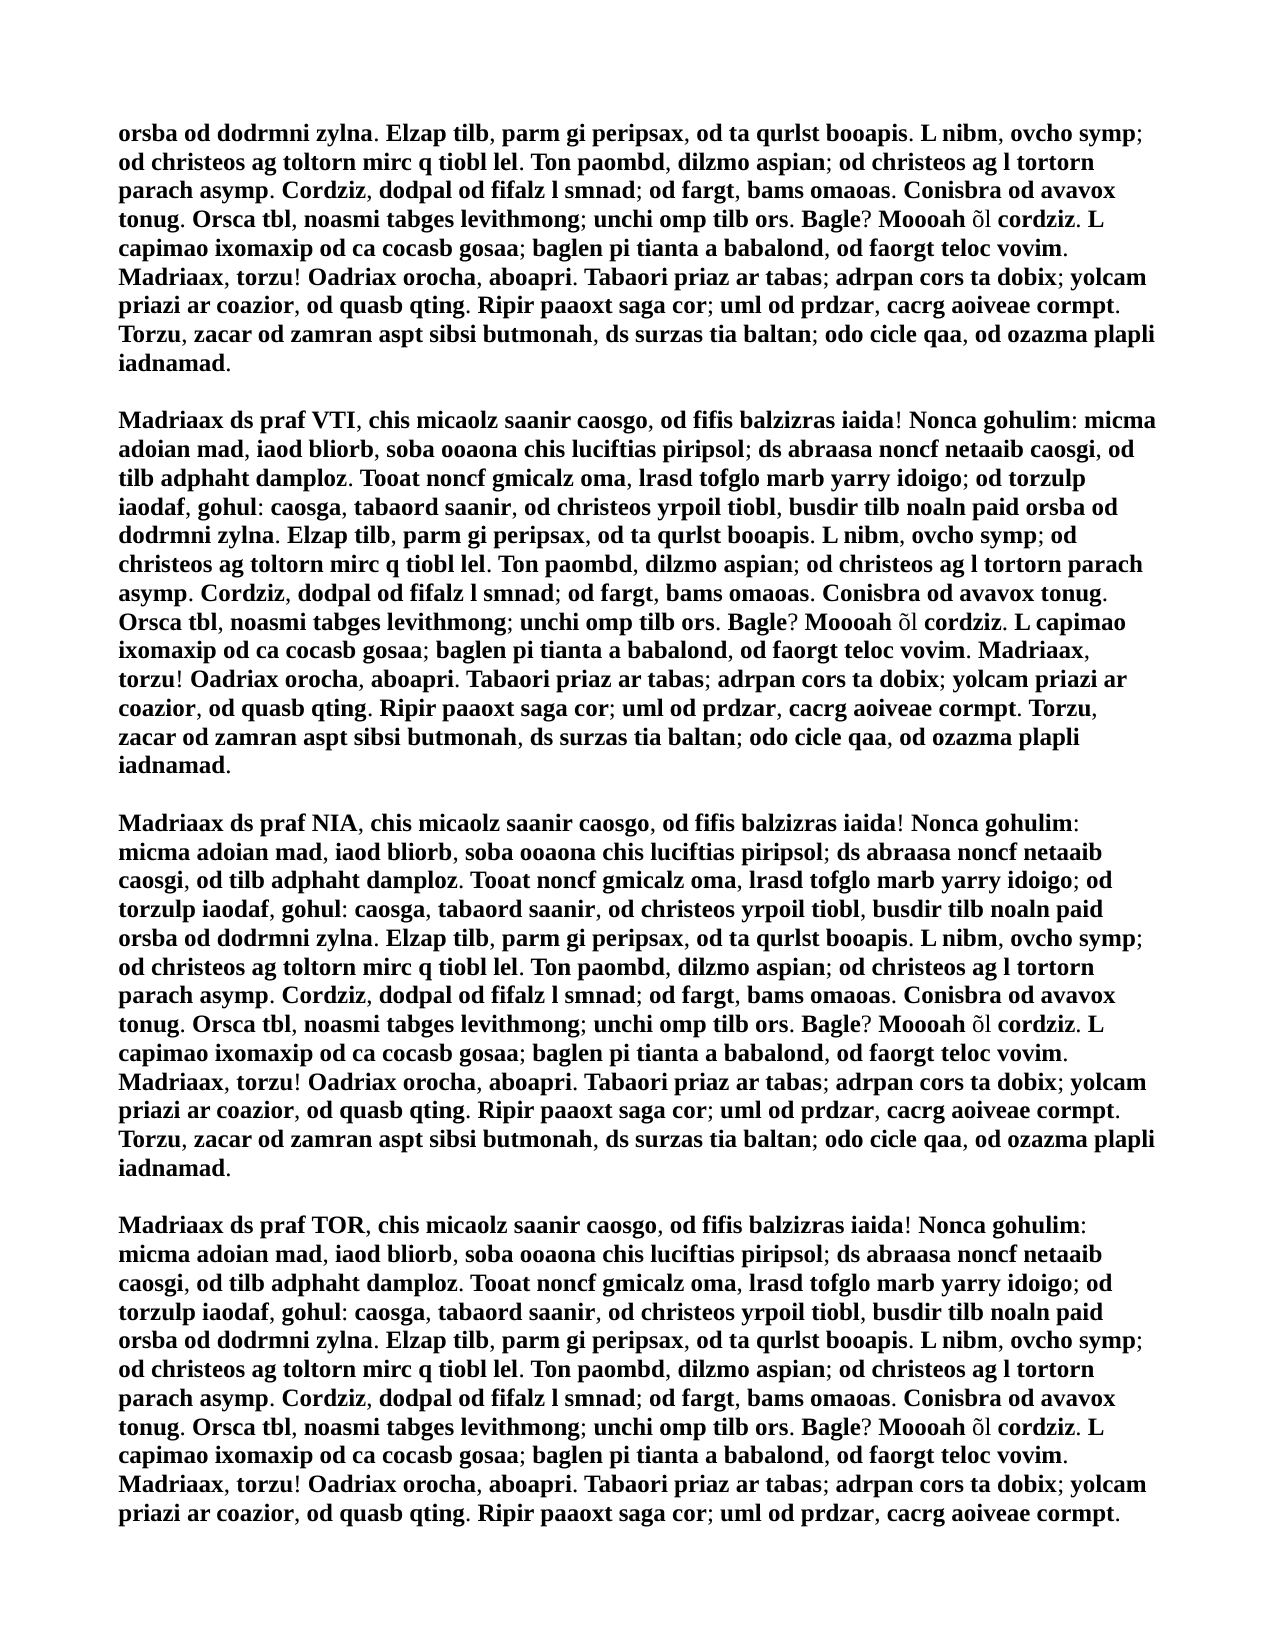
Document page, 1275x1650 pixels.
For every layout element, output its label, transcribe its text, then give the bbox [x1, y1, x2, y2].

text orsba od dodrmni zylna. Elzap tilb, parm gi peripsax, od ta qurlst booapis. L nibm, ovcho symp; od christeos ag toltorn mirc q tiobl lel. Ton paombd, dilzmo aspian; od christeos ag l tortorn parach asymp. Cordziz, dodpal od fifalz l smnad; od fargt, bams omaoas. Conisbra od avavox tonug. Orsca tbl, noasmi tabges levithmong; unchi omp tilb ors. Bagle? Moooah õl cordziz. L capimao ixomaxip od ca cocasb gosaa; baglen pi tianta a babalond, od faorgt teloc vovim. Madriaax, torzu! Oadriax orocha, aboapri. Tabaori priaz ar tabas; adrpan cors ta dobix; yolcam priazi ar coazior, od quasb qting. Ripir paaoxt saga cor; uml od prdzar, cacrg aoiveae cormpt. Torzu, zacar od zamran aspt sibsi butmonah, ds surzas tia baltan; odo cicle qaa, od ozazma plapli iadnamad. [118, 118, 1157, 377]
text Madriaax ds praf NIA, chis micaolz saanir caosgo, od fifis balzizras iaida! Nonca gohulim: micma adoian mad, iaod bliorb, soba ooaona chis luciftias piripsol; ds abraasa noncf netaaib caosgi, od tilb adphaht damploz. Tooat noncf gmicalz oma, lrasd tofglo marb yarry idoigo; od torzulp iaodaf, gohul: caosga, tabaord saanir, od christeos yrpoil tiobl, busdir tilb noaln paid orsba od dodrmni zylna. Elzap tilb, parm gi peripsax, od ta qurlst booapis. L nibm, ovcho symp; od christeos ag toltorn mirc q tiobl lel. Ton paombd, dilzmo aspian; od christeos ag l tortorn parach asymp. Cordziz, dodpal od fifalz l smnad; od fargt, bams omaoas. Conisbra od avavox tonug. Orsca tbl, noasmi tabges levithmong; unchi omp tilb ors. Bagle? Moooah õl cordziz. L capimao ixomaxip od ca cocasb gosaa; baglen pi tianta a babalond, od faorgt teloc vovim. Madriaax, torzu! Oadriax orocha, aboapri. Tabaori priaz ar tabas; adrpan cors ta dobix; yolcam priazi ar coazior, od quasb qting. Ripir paaoxt saga cor; uml od prdzar, cacrg aoiveae cormpt. Torzu, zacar od zamran aspt sibsi butmonah, ds surzas tia baltan; odo cicle qaa, od ozazma plapli iadnamad. [118, 808, 1157, 1182]
text Madriaax ds praf VTI, chis micaolz saanir caosgo, od fifis balzizras iaida! Nonca gohulim: micma adoian mad, iaod bliorb, soba ooaona chis luciftias piripsol; ds abraasa noncf netaaib caosgi, od tilb adphaht damploz. Tooat noncf gmicalz oma, lrasd tofglo marb yarry idoigo; od torzulp iaodaf, gohul: caosga, tabaord saanir, od christeos yrpoil tiobl, busdir tilb noaln paid orsba od dodrmni zylna. Elzap tilb, parm gi peripsax, od ta qurlst booapis. L nibm, ovcho symp; od christeos ag toltorn mirc q tiobl lel. Ton paombd, dilzmo aspian; od christeos ag l tortorn parach asymp. Cordziz, dodpal od fifalz l smnad; od fargt, bams omaoas. Conisbra od avavox tonug. Orsca tbl, noasmi tabges levithmong; unchi omp tilb ors. Bagle? Moooah õl cordziz. L capimao ixomaxip od ca cocasb gosaa; baglen pi tianta a babalond, od faorgt teloc vovim. Madriaax, torzu! Oadriax orocha, aboapri. Tabaori priaz ar tabas; adrpan cors ta dobix; yolcam priazi ar coazior, od quasb qting. Ripir paaoxt saga cor; uml od prdzar, cacrg aoiveae cormpt. Torzu, zacar od zamran aspt sibsi butmonah, ds surzas tia baltan; odo cicle qaa, od ozazma plapli iadnamad. [118, 406, 1157, 779]
text Madriaax ds praf TOR, chis micaolz saanir caosgo, od fifis balzizras iaida! Nonca gohulim: micma adoian mad, iaod bliorb, soba ooaona chis luciftias piripsol; ds abraasa noncf netaaib caosgi, od tilb adphaht damploz. Tooat noncf gmicalz oma, lrasd tofglo marb yarry idoigo; od torzulp iaodaf, gohul: caosga, tabaord saanir, od christeos yrpoil tiobl, busdir tilb noaln paid orsba od dodrmni zylna. Elzap tilb, parm gi peripsax, od ta qurlst booapis. L nibm, ovcho symp; od christeos ag toltorn mirc q tiobl lel. Ton paombd, dilzmo aspian; od christeos ag l tortorn parach asymp. Cordziz, dodpal od fifalz l smnad; od fargt, bams omaoas. Conisbra od avavox tonug. Orsca tbl, noasmi tabges levithmong; unchi omp tilb ors. Bagle? Moooah õl cordziz. L capimao ixomaxip od ca cocasb gosaa; baglen pi tianta a babalond, od faorgt teloc vovim. Madriaax, torzu! Oadriax orocha, aboapri. Tabaori priaz ar tabas; adrpan cors ta dobix; yolcam priazi ar coazior, od quasb qting. Ripir paaoxt saga cor; uml od prdzar, cacrg aoiveae cormpt. [118, 1211, 1157, 1527]
